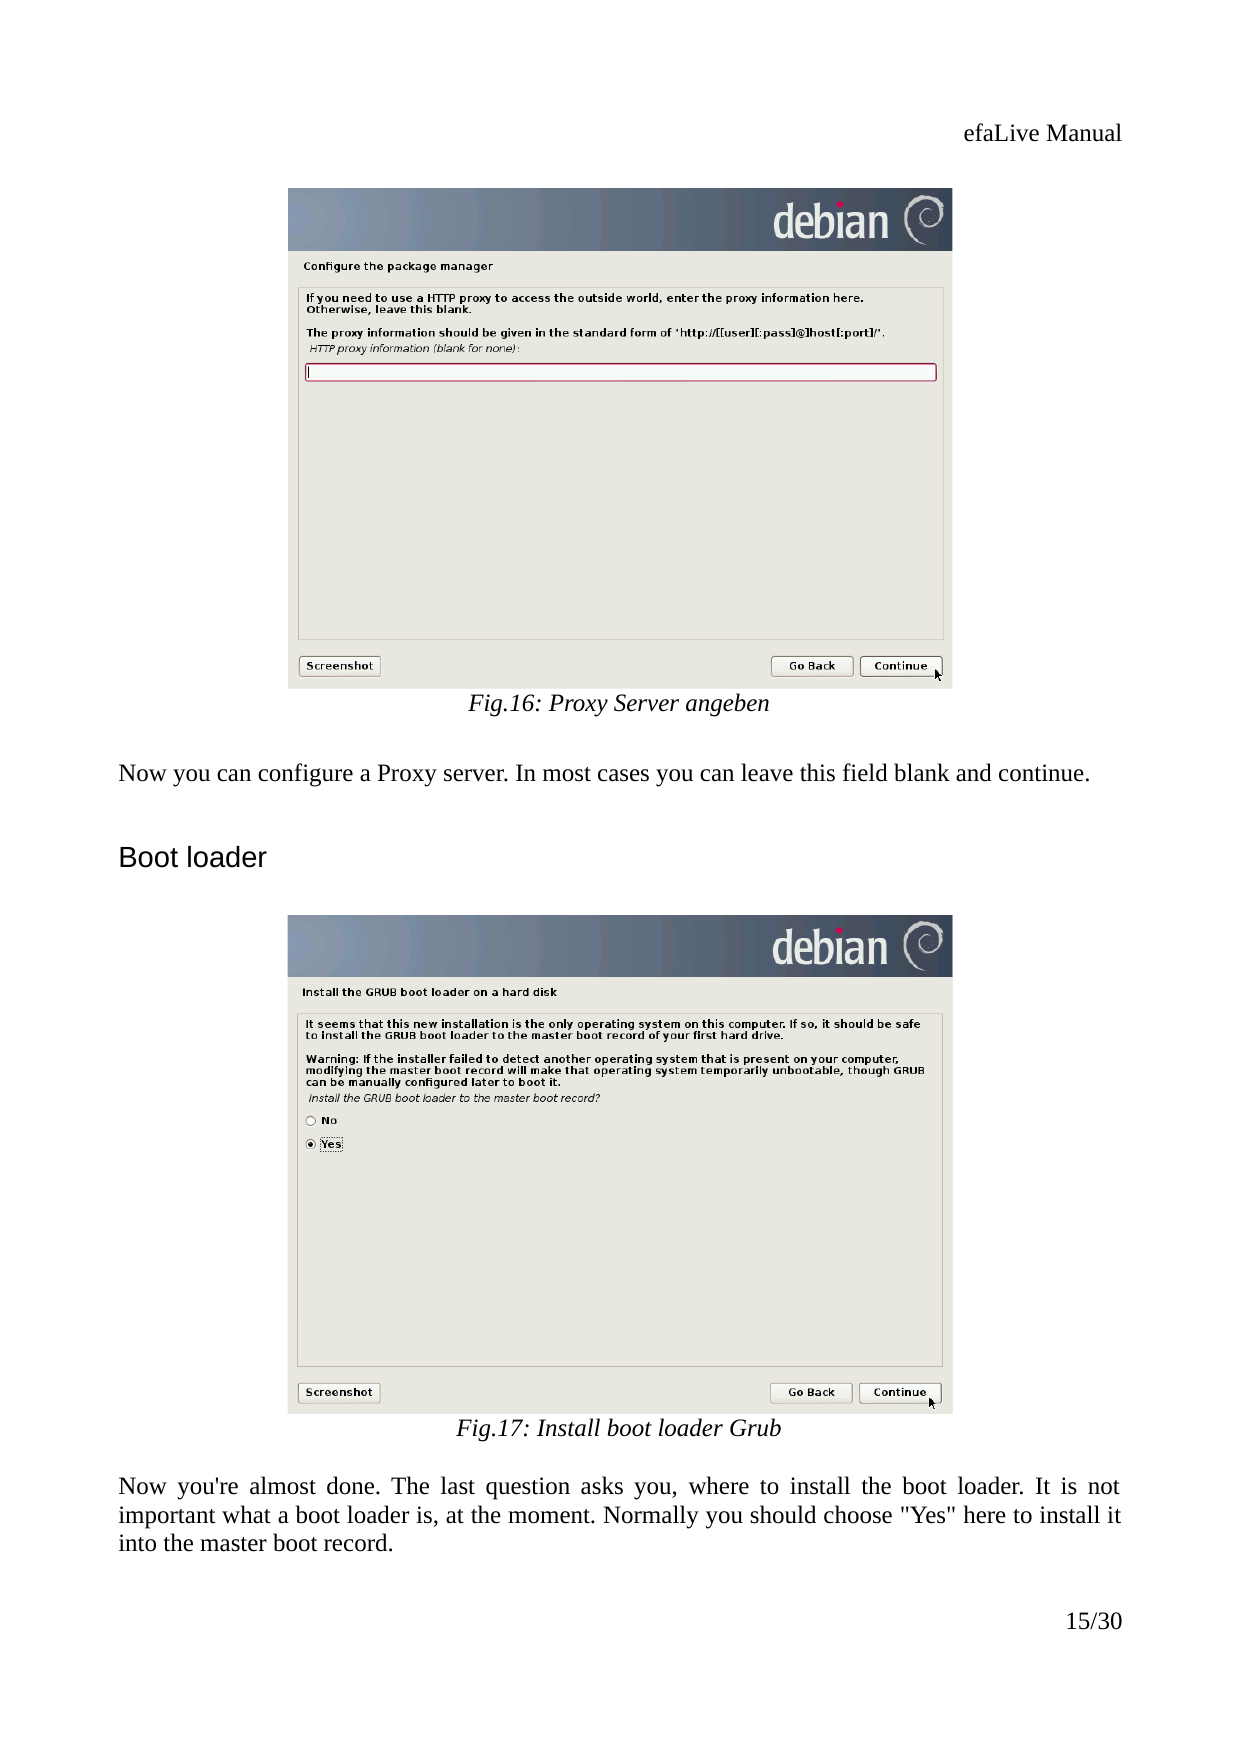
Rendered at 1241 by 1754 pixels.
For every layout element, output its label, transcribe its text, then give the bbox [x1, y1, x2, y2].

text Now you can configure a Proxy server. In most cases you can leave this field blank and continue. [118, 758, 1122, 786]
picture [287, 188, 953, 689]
picture [287, 915, 953, 1414]
text Now you're almost done. The last question asks you, where to install the boot loader. It is not important what a boot loader is, at the moment. Normally you should choose "Yes" here to install it into the master boot record. [118, 1471, 1122, 1557]
subtitle Boot loader [118, 840, 1122, 874]
text Fig.17: Install boot loader Grub [287, 1414, 953, 1442]
text Fig.16: Proxy Server angeben [288, 689, 952, 717]
